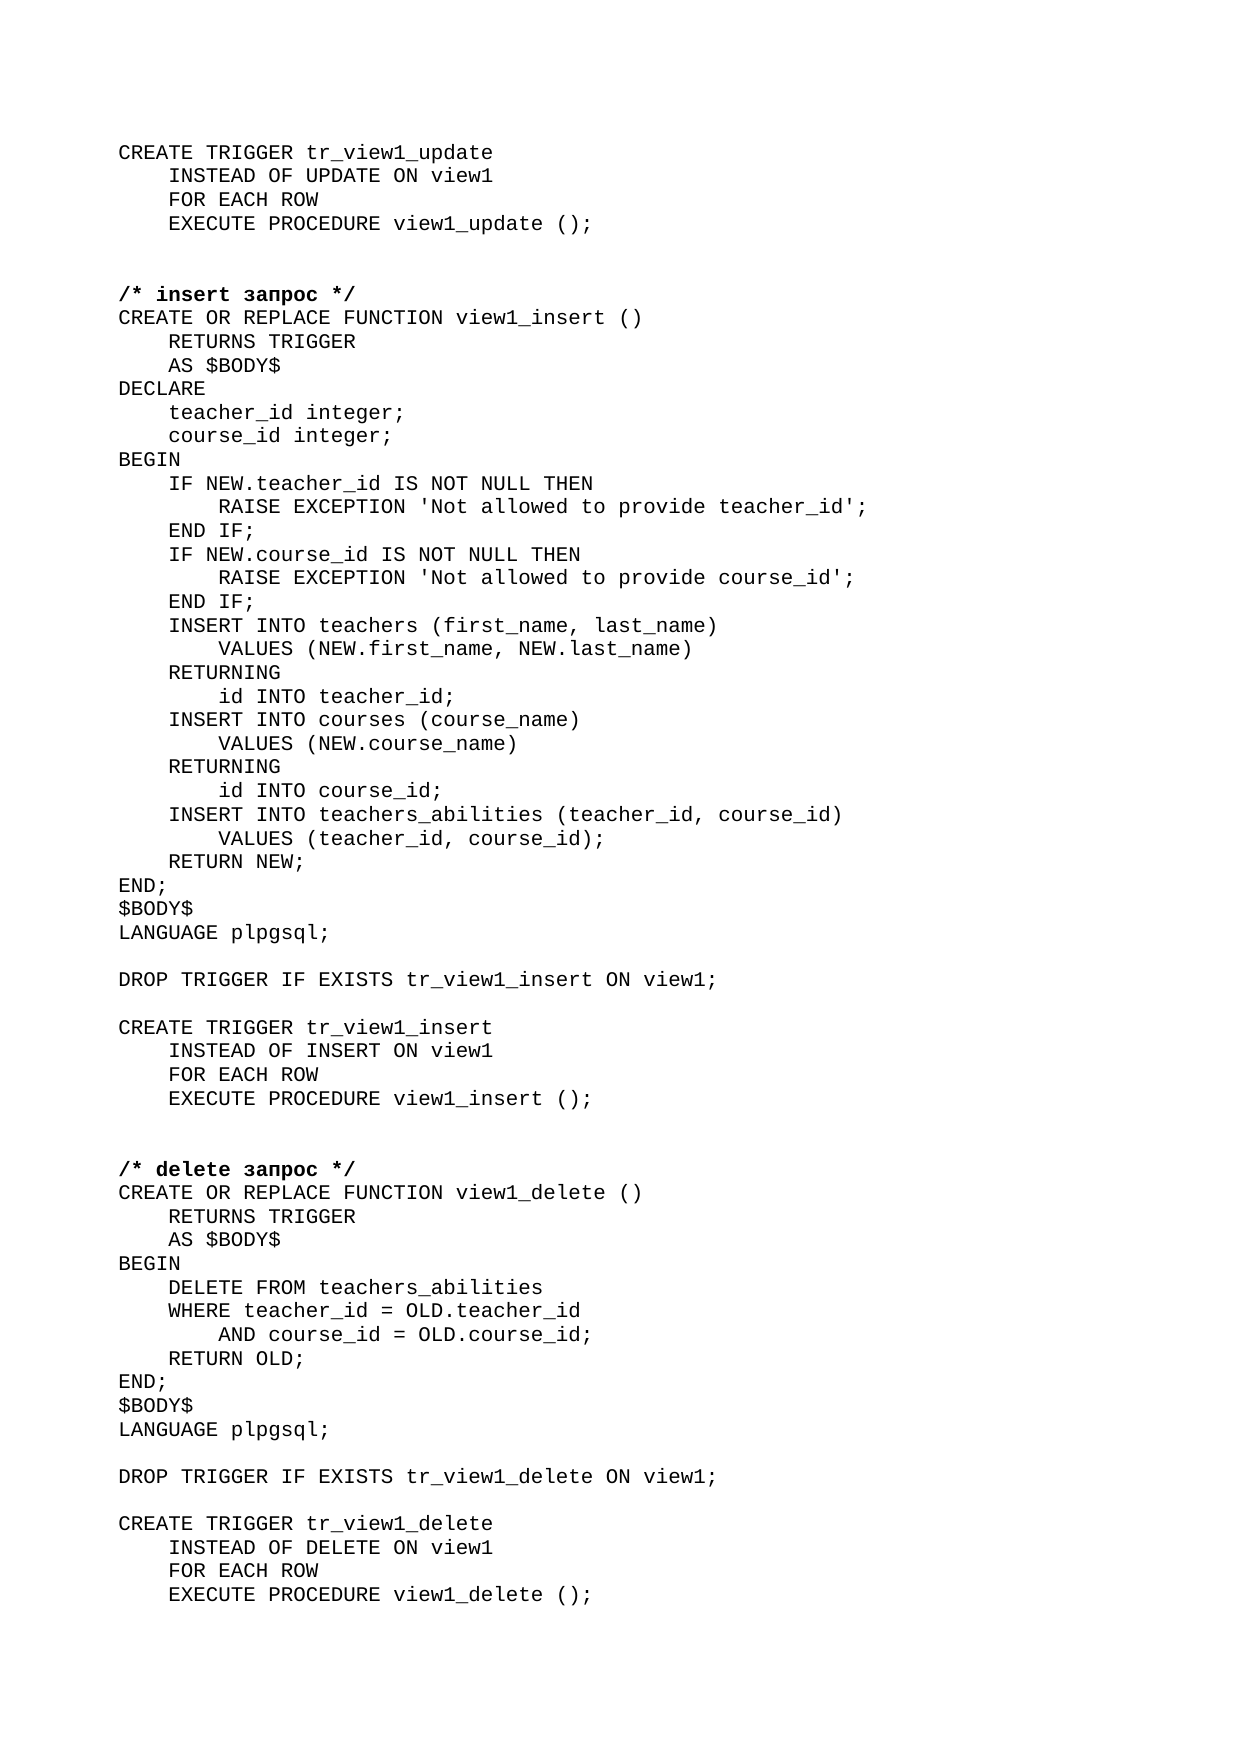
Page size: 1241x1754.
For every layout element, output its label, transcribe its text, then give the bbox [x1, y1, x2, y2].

text AS $BODY$ [118, 1229, 1122, 1253]
text BEGIN [118, 1253, 1122, 1277]
text VALUES (teacher_id, course_id); [118, 827, 1122, 851]
text /* insert запрос */ [118, 284, 1122, 307]
text $BODY$ [118, 898, 1122, 922]
text EXECUTE PROCEDURE view1_update (); [118, 213, 1122, 236]
text DECLARE [118, 378, 1122, 402]
text id INTO course_id; [118, 780, 1122, 804]
text RETURN NEW; [118, 851, 1122, 875]
text INSTEAD OF INSERT ON view1 [118, 1040, 1122, 1064]
text RETURNS TRIGGER [118, 1206, 1122, 1229]
text WHERE teacher_id = OLD.teacher_id [118, 1300, 1122, 1324]
text RETURNS TRIGGER [118, 331, 1122, 354]
text INSERT INTO courses (course_name) [118, 709, 1122, 733]
text FOR EACH ROW [118, 189, 1122, 213]
text IF NEW.course_id IS NOT NULL THEN [118, 544, 1122, 567]
text teacher_id integer; [118, 402, 1122, 426]
text BEGIN [118, 449, 1122, 473]
text RETURN OLD; [118, 1348, 1122, 1371]
text INSTEAD OF DELETE ON view1 [118, 1537, 1122, 1561]
text id INTO teacher_id; [118, 686, 1122, 709]
text FOR EACH ROW [118, 1561, 1122, 1584]
text EXECUTE PROCEDURE view1_insert (); [118, 1088, 1122, 1111]
text IF NEW.teacher_id IS NOT NULL THEN [118, 473, 1122, 496]
text END IF; [118, 591, 1122, 615]
text LANGUAGE plpgsql; [118, 922, 1122, 946]
text VALUES (NEW.course_name) [118, 733, 1122, 757]
text EXECUTE PROCEDURE view1_delete (); [118, 1584, 1122, 1608]
text CREATE TRIGGER tr_view1_update [118, 142, 1122, 165]
text /* delete запрос */ [118, 1158, 1122, 1182]
text END IF; [118, 520, 1122, 544]
text RAISE EXCEPTION 'Not allowed to provide course_id'; [118, 567, 1122, 591]
text $BODY$ [118, 1395, 1122, 1419]
text CREATE TRIGGER tr_view1_insert [118, 1017, 1122, 1040]
text RETURNING [118, 757, 1122, 780]
text INSERT INTO teachers (first_name, last_name) [118, 615, 1122, 638]
text RETURNING [118, 662, 1122, 686]
text VALUES (NEW.first_name, NEW.last_name) [118, 638, 1122, 662]
text CREATE OR REPLACE FUNCTION view1_delete () [118, 1182, 1122, 1206]
text course_id integer; [118, 426, 1122, 449]
text FOR EACH ROW [118, 1064, 1122, 1088]
text AND course_id = OLD.course_id; [118, 1324, 1122, 1348]
text CREATE OR REPLACE FUNCTION view1_insert () [118, 307, 1122, 331]
text AS $BODY$ [118, 354, 1122, 378]
text DROP TRIGGER IF EXISTS tr_view1_insert ON view1; [118, 969, 1122, 993]
text CREATE TRIGGER tr_view1_delete [118, 1513, 1122, 1537]
text RAISE EXCEPTION 'Not allowed to provide teacher_id'; [118, 496, 1122, 520]
text DELETE FROM teachers_abilities [118, 1277, 1122, 1300]
text DROP TRIGGER IF EXISTS tr_view1_delete ON view1; [118, 1466, 1122, 1489]
text END; [118, 1371, 1122, 1395]
text INSTEAD OF UPDATE ON view1 [118, 165, 1122, 189]
text END; [118, 875, 1122, 898]
text INSERT INTO teachers_abilities (teacher_id, course_id) [118, 804, 1122, 827]
text LANGUAGE plpgsql; [118, 1419, 1122, 1442]
